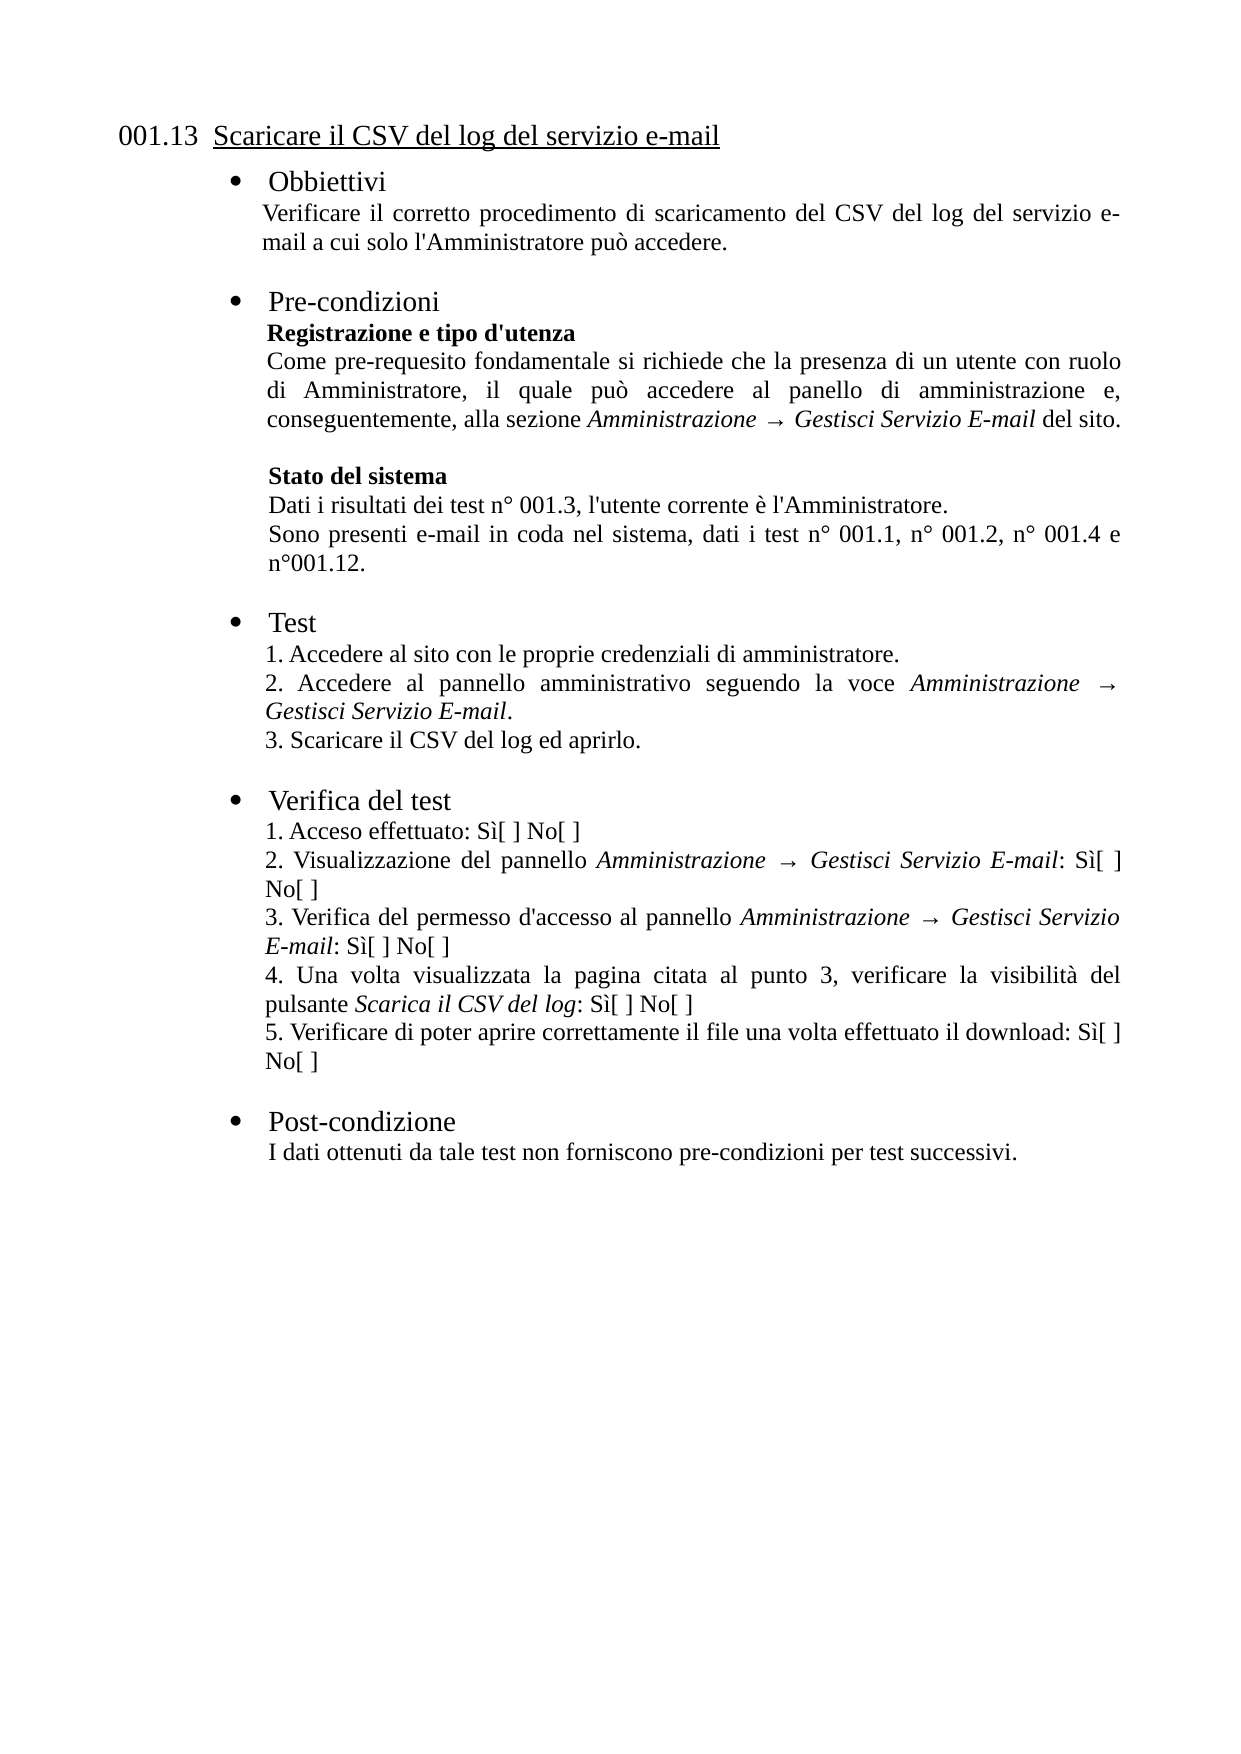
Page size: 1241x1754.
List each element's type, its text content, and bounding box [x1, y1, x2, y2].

text Dati i risultati dei test n° 001.3, l'utente corrente è l'Amministratore. [268, 490, 1122, 519]
text 4. Una volta visualizzata la pagina citata al punto 3, verificare la visibilità del pulsante Scarica il CSV del log: Sì[ ] No[ ] [265, 960, 1122, 1017]
list Post-condizione [231, 1104, 1122, 1137]
text 1. Acceso effettuato: Sì[ ] No[ ] [265, 816, 1122, 845]
list Verifica del test [231, 783, 1122, 816]
text Stato del sistema [268, 461, 1122, 490]
text 1. Accedere al sito con le proprie credenziali di amministratore. [265, 639, 1122, 668]
subtitle 001.13 Scaricare il CSV del log del servizio e-mail [118, 118, 1122, 152]
text 2. Visualizzazione del pannello Amministrazione → Gestisci Servizio E-mail: Sì[ ] No[ ] [265, 845, 1122, 902]
list Pre-condizioni [231, 284, 1122, 318]
list Test [231, 605, 1122, 639]
text I dati ottenuti da tale test non forniscono pre-condizioni per test successivi. [268, 1137, 1122, 1166]
text Registrazione e tipo d'utenza [267, 318, 1122, 346]
text Come pre-requesito fondamentale si richiede che la presenza di un utente con ruolo di Amministratore, il quale può accedere al panello di amministrazione e, conseguentemente, alla sezione Amministrazione → Gestisci Servizio E-mail del sito. [267, 346, 1122, 433]
text Verificare il corretto procedimento di scaricamento del CSV del log del servizio e-mail a cui solo l'Amministratore può accedere. [262, 198, 1122, 255]
text 3. Verifica del permesso d'accesso al pannello Amministrazione → Gestisci Servizio E-mail: Sì[ ] No[ ] [265, 902, 1122, 960]
list Obbiettivi [231, 164, 1122, 198]
text 5. Verificare di poter aprire correttamente il file una volta effettuato il download: Sì[ ] No[ ] [265, 1017, 1122, 1075]
list 3. Scaricare il CSV del log ed aprirlo. [265, 725, 1122, 754]
list 2. Accedere al pannello amministrativo seguendo la voce Amministrazione → Gestisci Servizio E-mail. [265, 668, 1122, 725]
text Sono presenti e-mail in coda nel sistema, dati i test n° 001.1, n° 001.2, n° 001.4 e n°001.12. [268, 519, 1122, 576]
